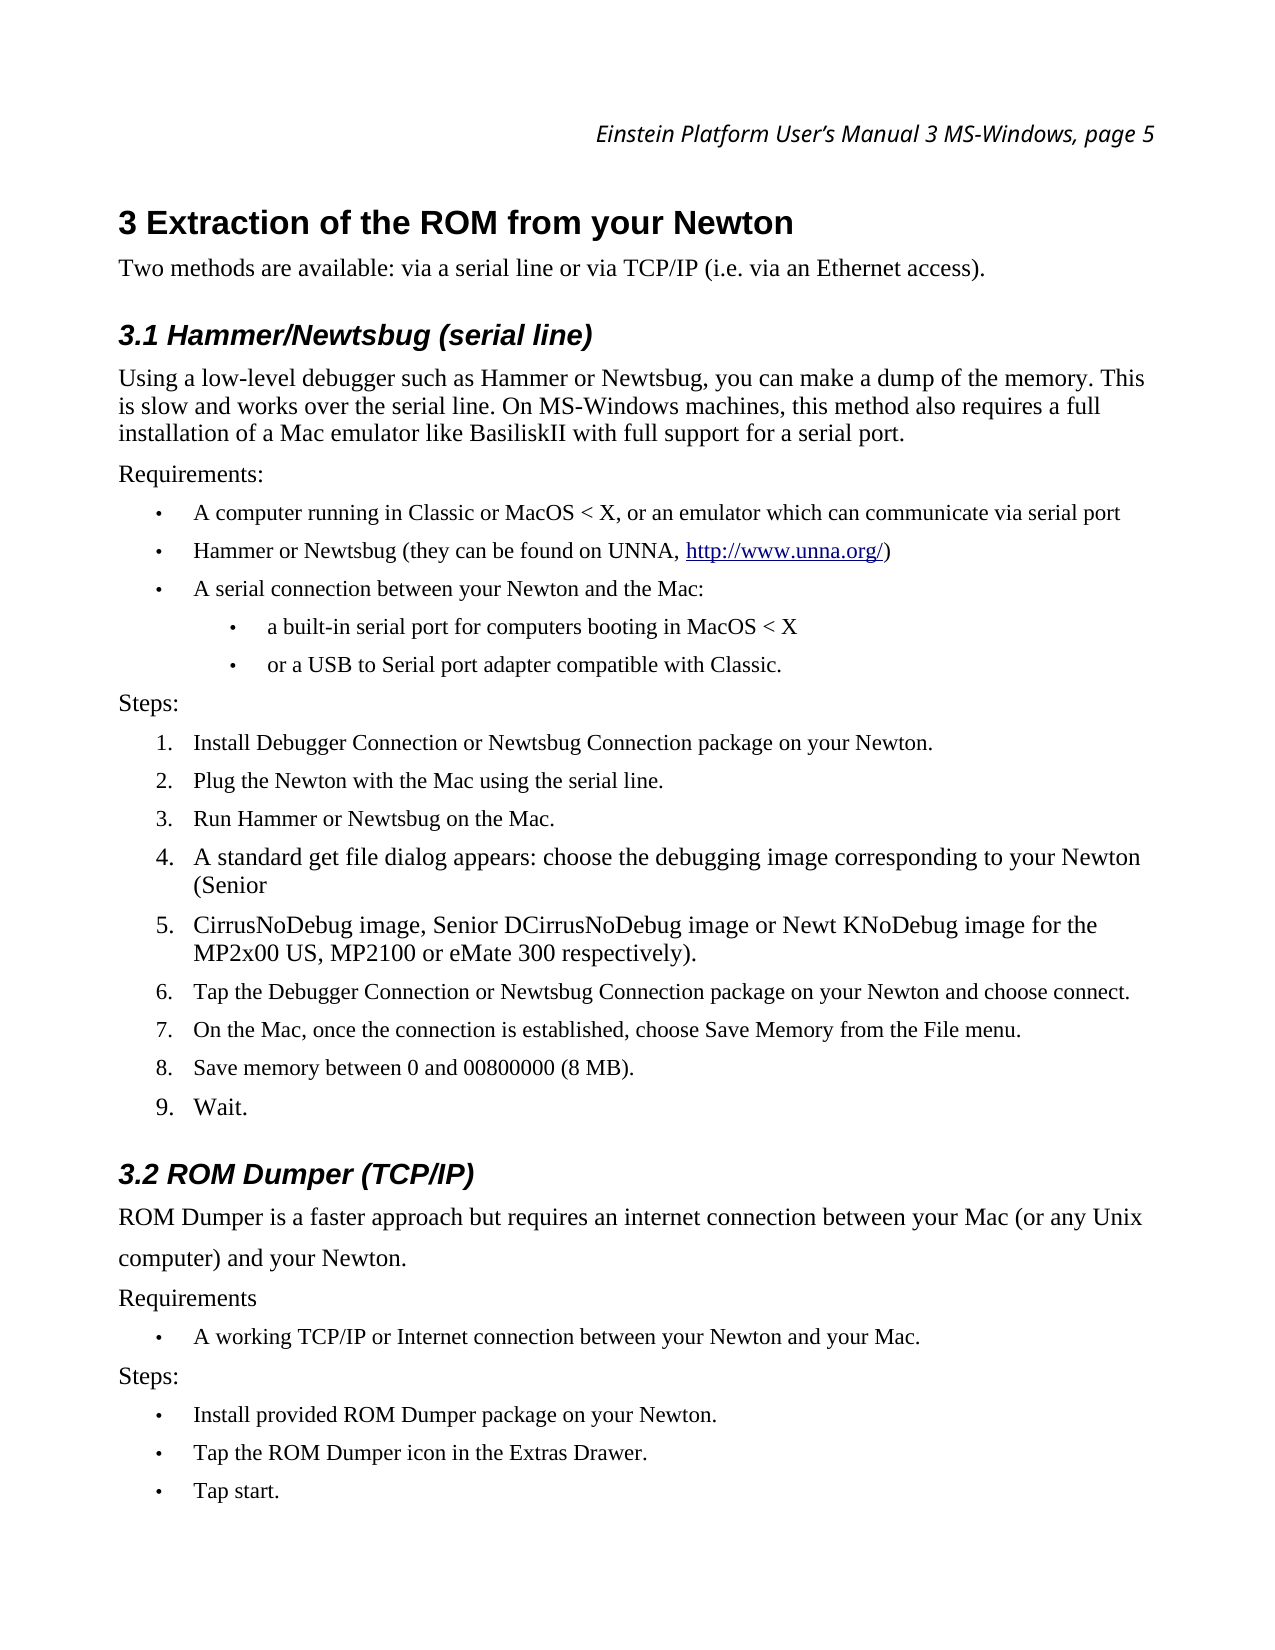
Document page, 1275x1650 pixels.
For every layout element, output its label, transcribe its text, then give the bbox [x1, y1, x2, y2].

list Plug the Newton with the Mac using the serial line. [156, 768, 1157, 793]
list Tap the ROM Dumper icon in the Extras Drawer. [156, 1440, 1157, 1466]
list Install Debugger Connection or Newtsbug Connection package on your Newton. [156, 730, 1157, 755]
subtitle 3 Extraction of the ROM from your Newton [118, 204, 1157, 241]
list A computer running in Classic or MacOS < X, or an emulator which can communicate via serial port [156, 500, 1157, 525]
list Tap the Debugger Connection or Newtsbug Connection package on your Newton and choose connect. [156, 979, 1157, 1005]
text ROM Dumper is a faster approach but requires an internet connection between your Mac (or any Unix [118, 1203, 1157, 1231]
list Tap start. [156, 1478, 1157, 1503]
subtitle 3.2 ROM Dumper (TCP/IP) [118, 1158, 1157, 1191]
text Requirements: [118, 460, 1157, 487]
text Using a low-level debugger such as Hammer or Newtsbug, you can make a dump of the memory. This is slow and works over the serial line. On MS-Windows machines, this method also requires a full installation of a Mac emulator like BasiliskII with full support for a serial port. [118, 364, 1157, 447]
text computer) and your Newton. [118, 1244, 1157, 1271]
list a built-in serial port for computers booting in MacOS < X [229, 614, 1157, 639]
list A standard get file dialog appears: choose the debugging image corresponding to your Newton (Senior [156, 843, 1157, 899]
text Two methods are available: via a serial line or via TCP/IP (i.e. via an Ethernet access). [118, 254, 1157, 282]
text Steps: [118, 689, 1157, 717]
list On the Mac, once the connection is established, choose Save Memory from the File menu. [156, 1017, 1157, 1043]
subtitle 3.1 Hammer/Newtsbug (serial line) [118, 319, 1157, 352]
list A serial connection between your Newton and the Mac: [156, 576, 1157, 601]
list A working TCP/IP or Internet connection between your Newton and your Mac. [156, 1324, 1157, 1349]
list Install provided ROM Dumper package on your Newton. [156, 1402, 1157, 1428]
list Save memory between 0 and 00800000 (8 MB). [156, 1055, 1157, 1081]
list or a USB to Serial port adapter compatible with Classic. [229, 652, 1157, 677]
list Hammer or Newtsbug (they can be found on UNNA, http://www.unna.org/) [156, 538, 1157, 563]
list Wait. [156, 1093, 1157, 1121]
text Steps: [118, 1362, 1157, 1390]
list CirrusNoDebug image, Senior DCirrusNoDebug image or Newt KNoDebug image for the MP2x00 US, MP2100 or eMate 300 respectively). [156, 911, 1157, 967]
text Requirements [118, 1284, 1157, 1312]
list Run Hammer or Newtsbug on the Mac. [156, 806, 1157, 831]
